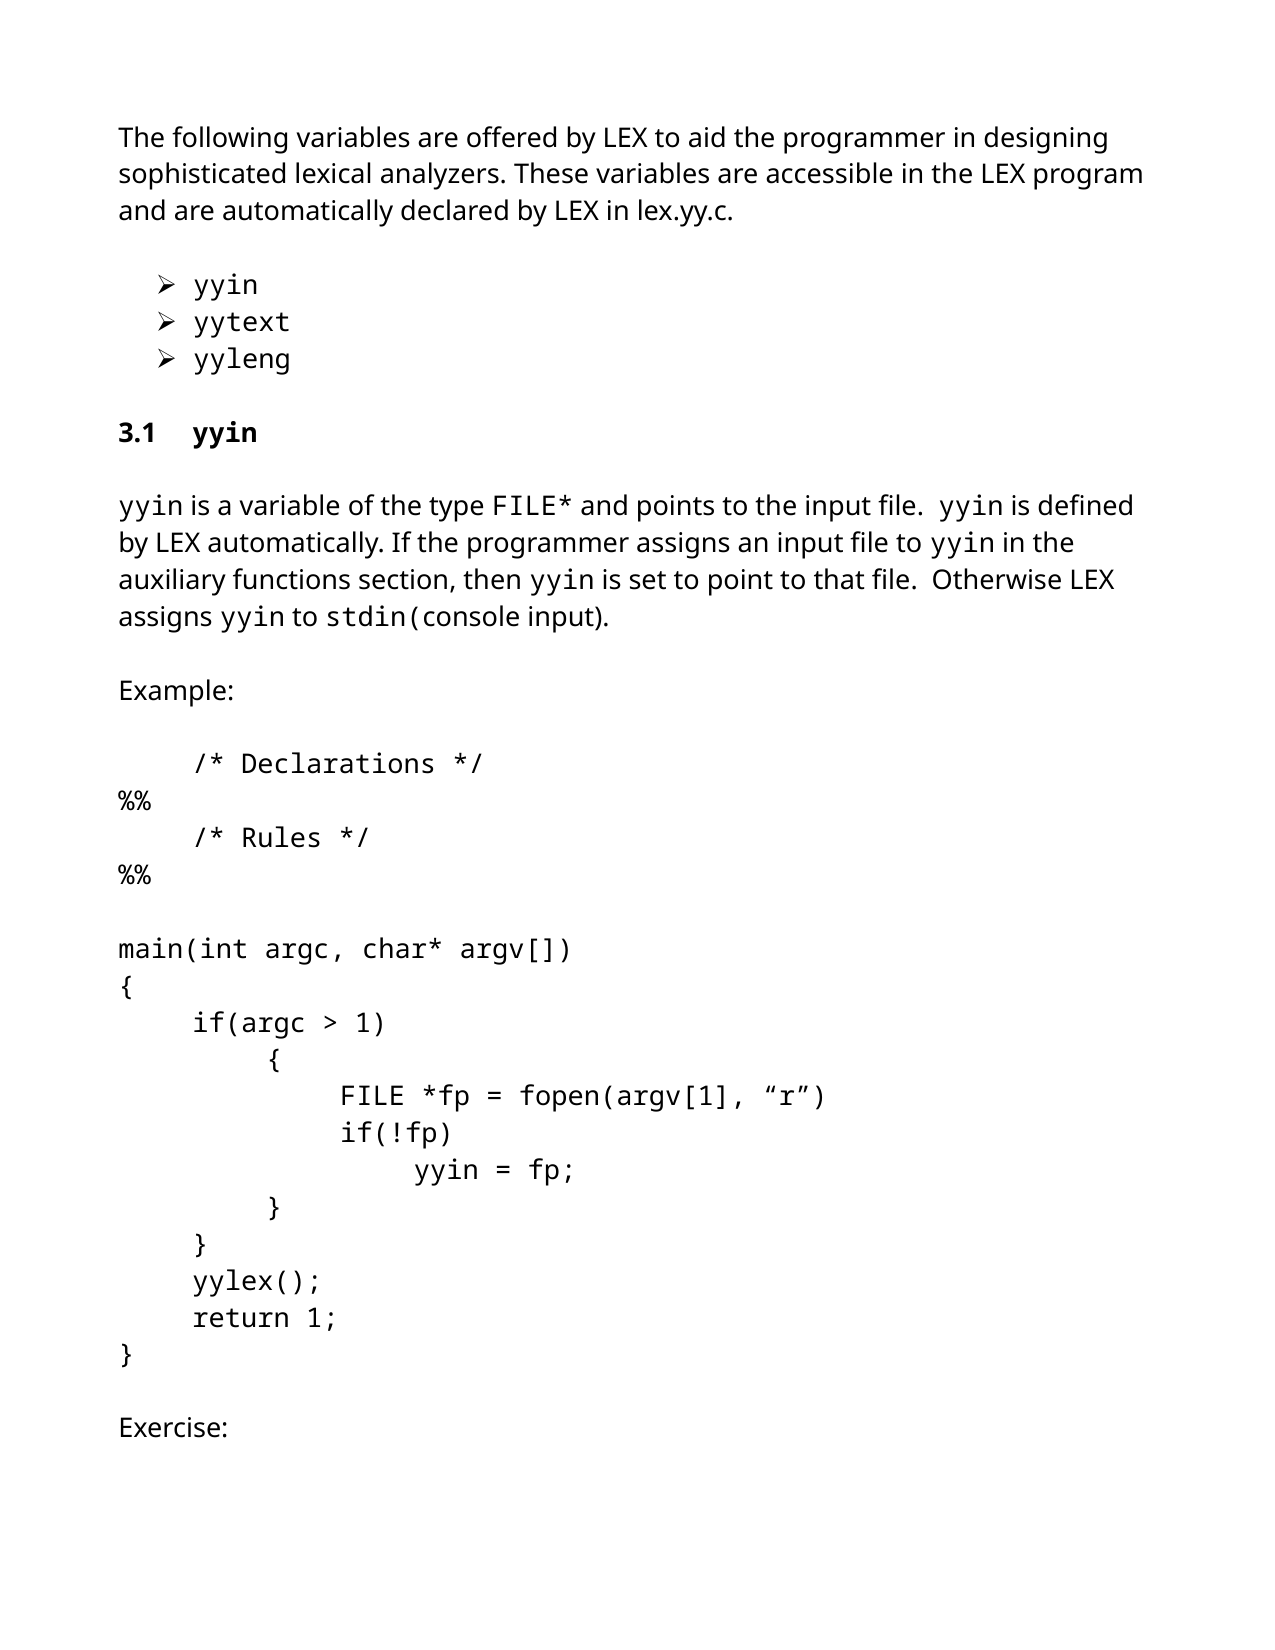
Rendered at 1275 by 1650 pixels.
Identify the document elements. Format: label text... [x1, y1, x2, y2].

text %% [118, 782, 1157, 819]
text Example: [118, 671, 1157, 708]
text { [118, 966, 1157, 1003]
text FILE *fp = fopen(argv[1], “r”) [118, 1077, 1157, 1114]
text yylex(); [118, 1261, 1157, 1298]
text The following variables are offered by LEX to aid the programmer in designing sophisticated lexical analyzers. These variables are accessible in the LEX program and are automatically declared by LEX in lex.yy.c. [118, 118, 1157, 229]
text %% [118, 856, 1157, 892]
text if(argc > 1) [118, 1003, 1157, 1040]
text Exercise: [118, 1409, 1157, 1446]
text return 1; [118, 1298, 1157, 1335]
text /* Rules */ [118, 819, 1157, 856]
text /* Declarations */ [118, 745, 1157, 782]
list yyleng [156, 339, 1157, 376]
list yyin [156, 266, 1157, 302]
text { [118, 1040, 1157, 1077]
text } [118, 1187, 1157, 1224]
text } [118, 1335, 1157, 1372]
text if(!fp) [118, 1114, 1157, 1151]
text yyin is a variable of the type FILE* and points to the input file. yyin is defined by LEX automatically. If the programmer assigns an input file to yyin in the auxiliary functions section, then yyin is set to point to that file. Otherwise LEX assigns yyin to stdin(console input). [118, 487, 1157, 634]
text 3.1 yyin [118, 413, 1157, 450]
text } [118, 1224, 1157, 1261]
list yytext [156, 302, 1157, 339]
text main(int argc, char* argv[]) [118, 929, 1157, 966]
text yyin = fp; [118, 1151, 1157, 1187]
